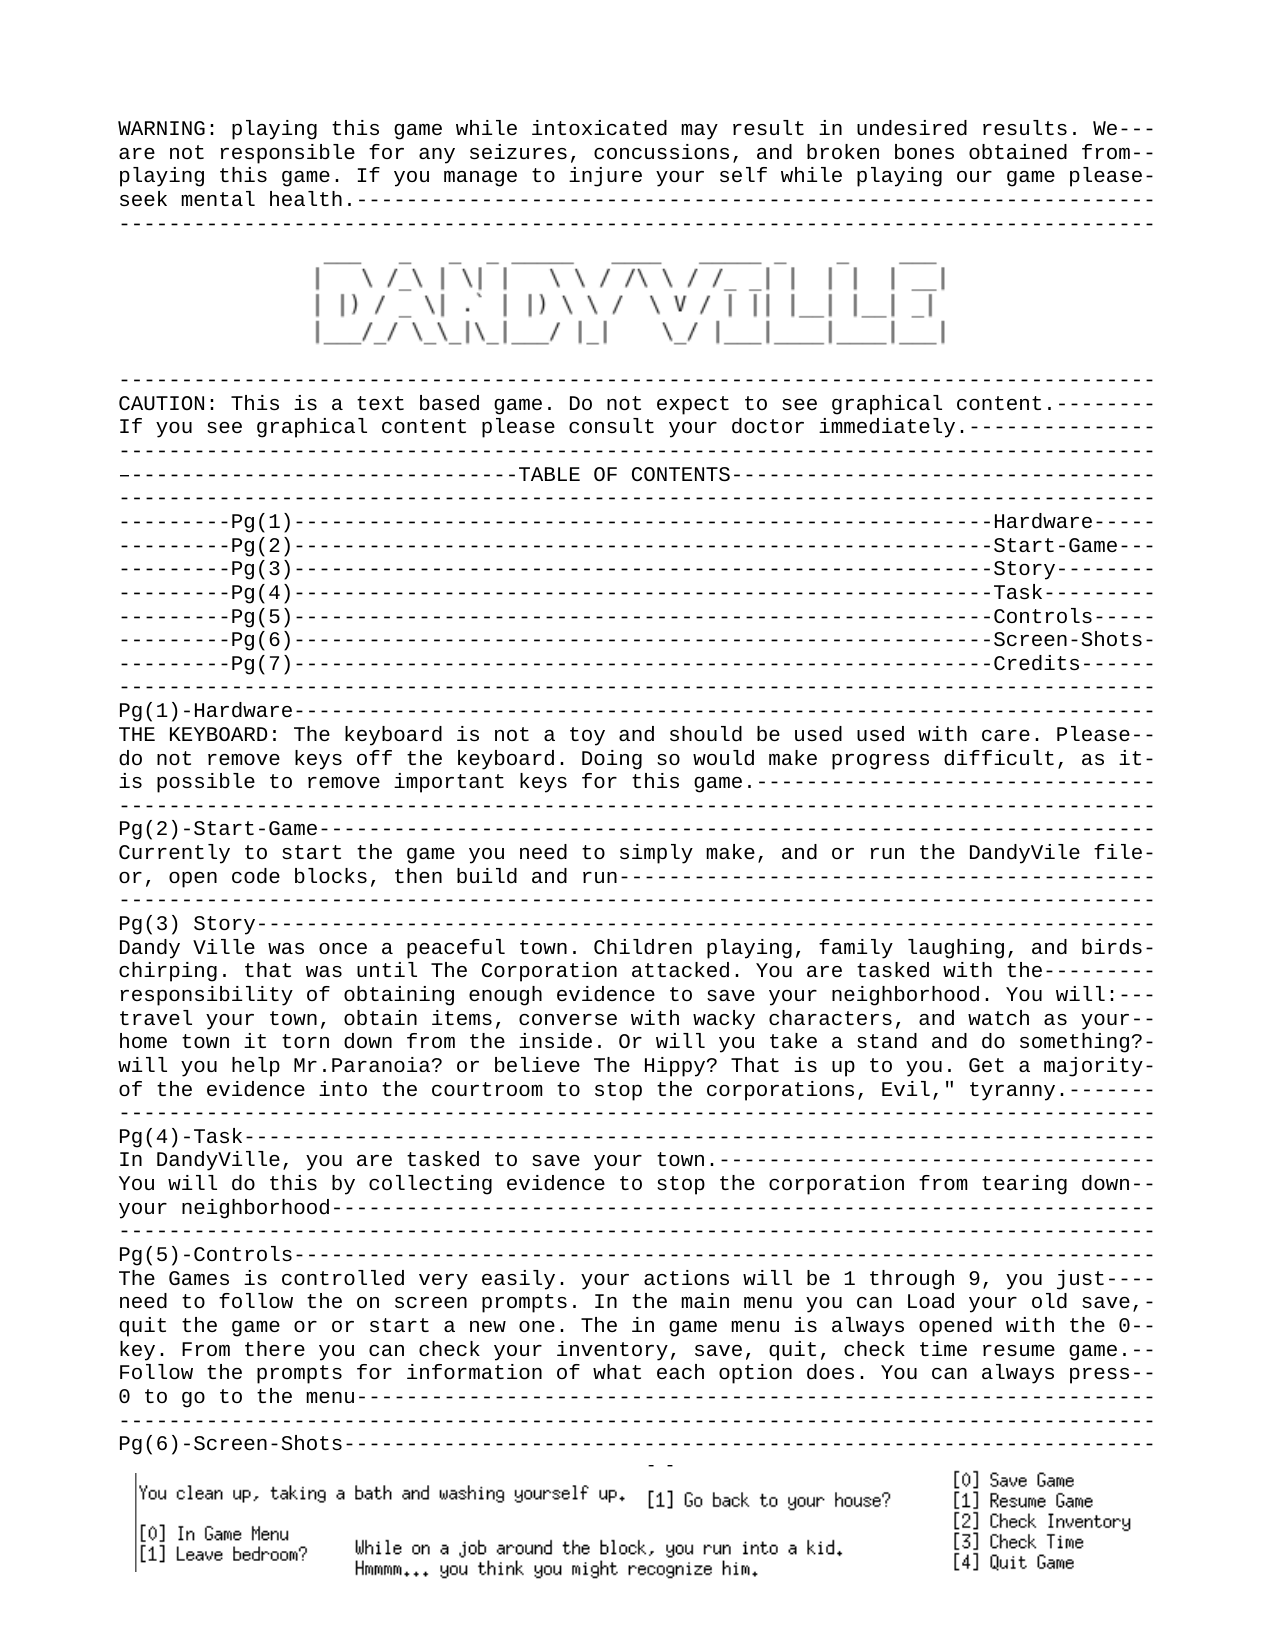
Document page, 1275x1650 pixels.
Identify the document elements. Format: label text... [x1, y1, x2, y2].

text ---------Pg(7)--------------------------------------------------------Credits------ [118, 653, 1157, 677]
picture [950, 1465, 1143, 1577]
text THE KEYBOARD: The keyboard is not a toy and should be used used with care. Please-- do not remove keys off the keyboard. Doing so would make progress difficult, as it- [118, 724, 1157, 771]
picture [646, 1465, 942, 1512]
text ----------------------------------------------------------------------------------- [118, 354, 1157, 393]
text You will do this by collecting evidence to stop the corporation from tearing down-- your neighborhood------------------------------------------------------------------ [118, 1173, 1157, 1220]
text In DandyVille, you are tasked to save your town.----------------------------------- [118, 1149, 1157, 1173]
text ---------Pg(1)--------------------------------------------------------Hardware----- [118, 511, 1157, 535]
text ----------------------------------------------------------------------------------- [118, 677, 1157, 700]
text If you see graphical content please consult your doctor immediately.--------------- [118, 416, 1157, 440]
text ----------------------------------------------------------------------------------- [118, 1409, 1157, 1433]
text Pg(6)-Screen-Shots----------------------------------------------------------------- [118, 1433, 1157, 1457]
text Pg(5)-Controls--------------------------------------------------------------------- [118, 1244, 1157, 1268]
text ----------------------------------------------------------------------------------- [118, 1220, 1157, 1244]
text ---------Pg(4)--------------------------------------------------------Task--------- [118, 582, 1157, 606]
text ---------Pg(2)--------------------------------------------------------Start-Game--- [118, 535, 1157, 558]
text -----------------------------------------------------------------------------------Pg(2)-Start-Game------------------------------------------------------------------- [118, 795, 1157, 842]
picture [135, 1473, 872, 1580]
text ---------Pg(6)--------------------------------------------------------Screen-Shots- [118, 629, 1157, 653]
picture [299, 236, 976, 370]
text ----------------------------------------------------------------------------------- [118, 889, 1157, 913]
text Pg(4)-Task------------------------------------------------------------------------- [118, 1126, 1157, 1149]
text The Games is controlled very easily. your actions will be 1 through 9, you just---- need to follow the on screen prompts. In the main menu you can Load your old save,- quit the game or or start a new one. The in game menu is always opened with the 0-- key. From there you can check your inventory, save, quit, check time resume game.-- Follow the prompts for information of what each option does. You can always press-- [118, 1268, 1157, 1386]
text ---------Pg(5)--------------------------------------------------------Controls----- [118, 606, 1157, 629]
text CAUTION: This is a text based game. Do not expect to see graphical content.-------- [118, 393, 1157, 416]
text Dandy Ville was once a peaceful town. Children playing, family laughing, and birds- chirping. that was until The Corporation attacked. You are tasked with the--------- responsibility of obtaining enough evidence to save your neighborhood. You will:--- travel your town, obtain items, converse with wacky characters, and watch as your-- home town it torn down from the inside. Or will you take a stand and do something?- will you help Mr.Paranoia? or believe The Hippy? That is up to you. Get a majority- of the evidence into the courtroom to stop the corporations, Evil," tyranny.------- [118, 937, 1157, 1102]
text Currently to start the game you need to simply make, and or run the DandyVile file- or, open code blocks, then build and run------------------------------------------- [118, 842, 1157, 889]
text Pg(1)-Hardware--------------------------------------------------------------------- [118, 700, 1157, 724]
text ----------------------------------------------------------------------------------- [118, 487, 1157, 511]
text Pg(3) Story------------------------------------------------------------------------ [118, 913, 1157, 937]
text –-------------------------------TABLE OF CONTENTS---------------------------------- [118, 464, 1157, 487]
text ----------------------------------------------------------------------------------- [118, 440, 1157, 464]
text WARNING: playing this game while intoxicated may result in undesired results. We--- are not responsible for any seizures, concussions, and broken bones obtained from-- playing this game. If you manage to injure your self while playing our game please- seek mental health.---------------------------------------------------------------- [118, 118, 1157, 213]
text ---------Pg(3)--------------------------------------------------------Story-------- [118, 558, 1157, 582]
text is possible to remove important keys for this game.-------------------------------- [118, 771, 1157, 795]
text ----------------------------------------------------------------------------------- [118, 213, 1157, 236]
text 0 to go to the menu---------------------------------------------------------------- [118, 1386, 1157, 1409]
text ----------------------------------------------------------------------------------- [118, 1102, 1157, 1126]
